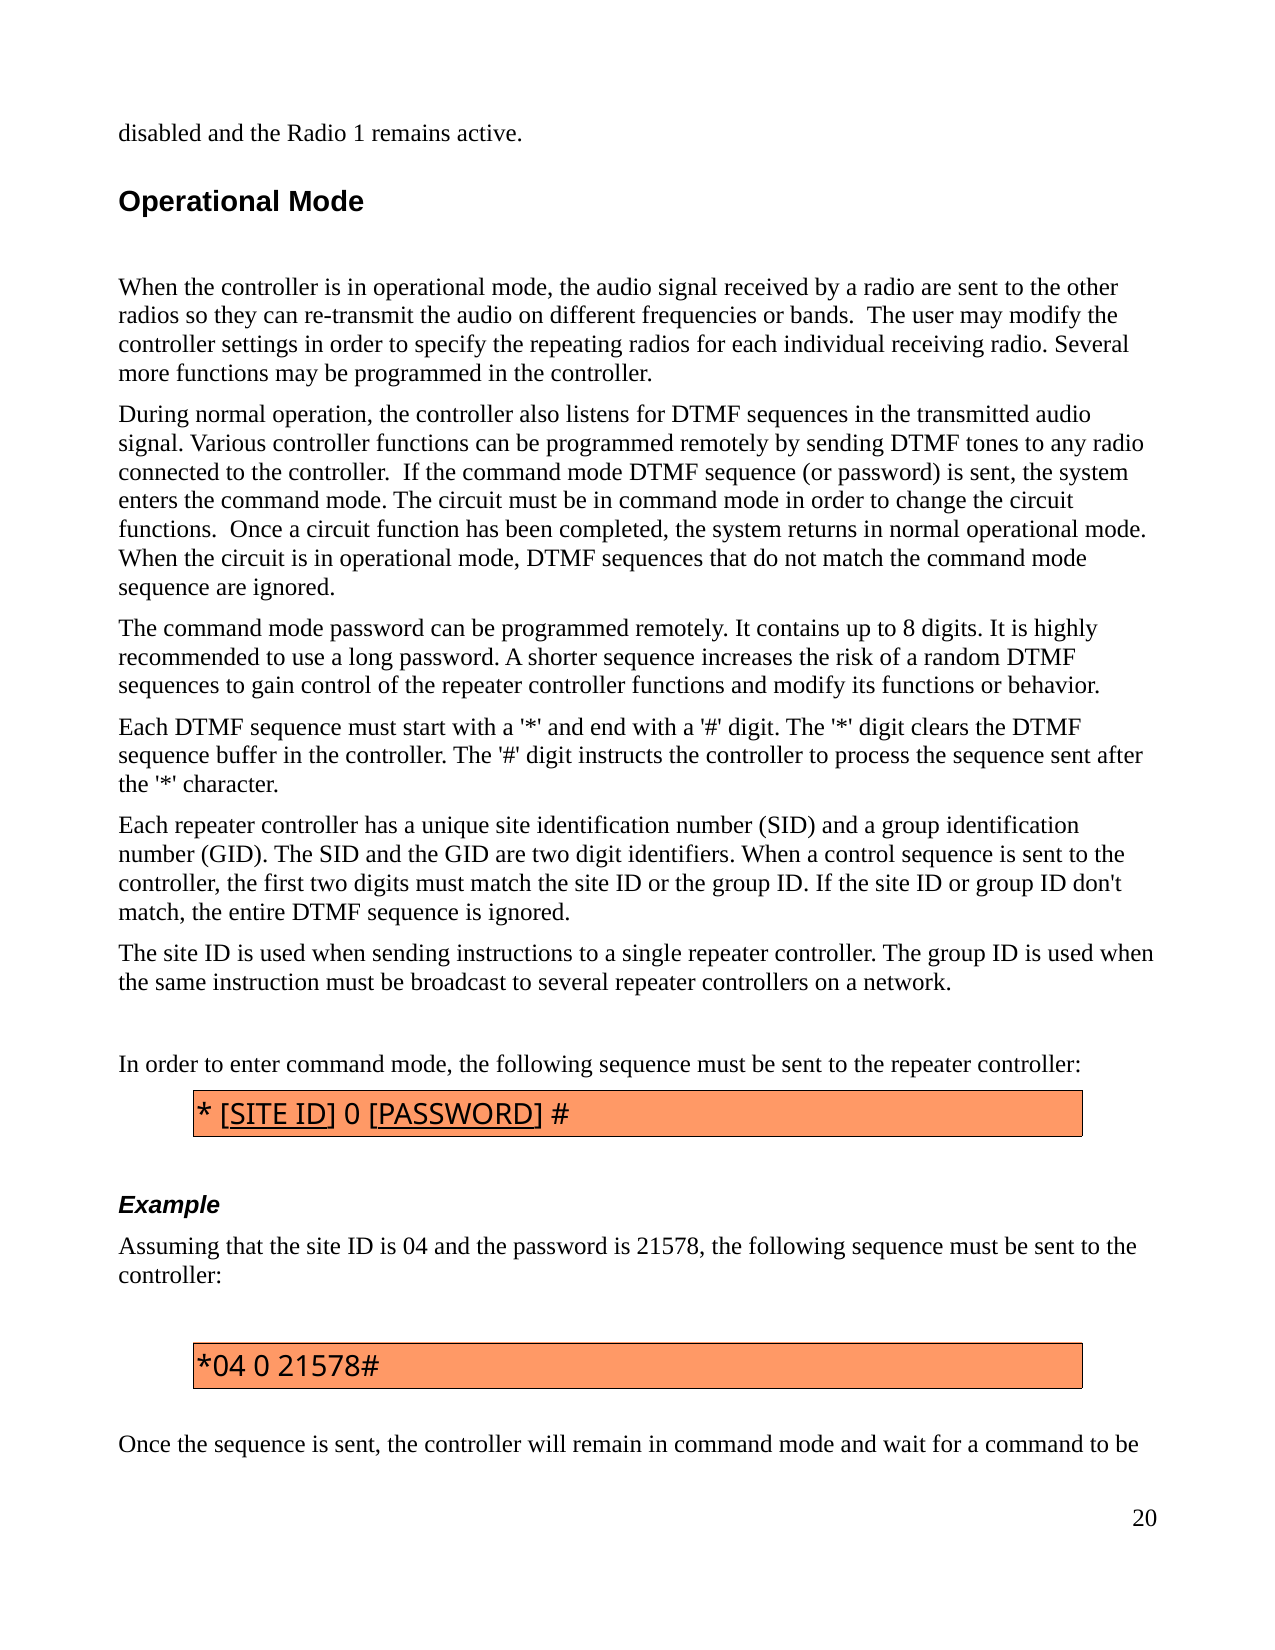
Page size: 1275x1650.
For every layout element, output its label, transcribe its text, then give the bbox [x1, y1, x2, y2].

subtitle Example [118, 1190, 1157, 1219]
text *04 0 21578# [194, 1344, 1082, 1388]
text Once the sequence is sent, the controller will remain in command mode and wait for a command to be [118, 1429, 1157, 1458]
text In order to enter command mode, the following sequence must be sent to the repeater controller: [118, 1049, 1157, 1078]
text Assuming that the site ID is 04 and the password is 21578, the following sequence must be sent to the controller: [118, 1231, 1157, 1289]
text Each DTMF sequence must start with a '*' and end with a '#' digit. The '*' digit clears the DTMF sequence buffer in the controller. The '#' digit instructs the controller to process the sequence sent after the '*' character. [118, 712, 1157, 798]
text * [Site ID] 0 [Password] # [194, 1091, 1082, 1136]
text During normal operation, the controller also listens for DTMF sequences in the transmitted audio signal. Various controller functions can be programmed remotely by sending DTMF tones to any radio connected to the controller. If the command mode DTMF sequence (or password) is sent, the system enters the command mode. The circuit must be in command mode in order to change the circuit functions. Once a circuit function has been completed, the system returns in normal operational mode. When the circuit is in operational mode, DTMF sequences that do not match the command mode sequence are ignored. [118, 399, 1157, 600]
text When the controller is in operational mode, the audio signal received by a radio are sent to the other radios so they can re-transmit the audio on different frequencies or bands. The user may modify the controller settings in order to specify the repeating radios for each individual receiving radio. Several more functions may be programmed in the controller. [118, 272, 1157, 387]
text The command mode password can be programmed remotely. It contains up to 8 digits. It is highly recommended to use a long password. A shorter sequence increases the risk of a random DTMF sequences to gain control of the repeater controller functions and modify its functions or behavior. [118, 613, 1157, 699]
subtitle Operational Mode [118, 184, 1157, 218]
text The site ID is used when sending instructions to a single repeater controller. The group ID is used when the same instruction must be broadcast to several repeater controllers on a network. [118, 938, 1157, 995]
text disabled and the Radio 1 remains active. [118, 118, 1157, 147]
text Each repeater controller has a unique site identification number (SID) and a group identification number (GID). The SID and the GID are two digit identifiers. When a control sequence is sent to the controller, the first two digits must match the site ID or the group ID. If the site ID or group ID don't match, the entire DTMF sequence is ignored. [118, 810, 1157, 925]
